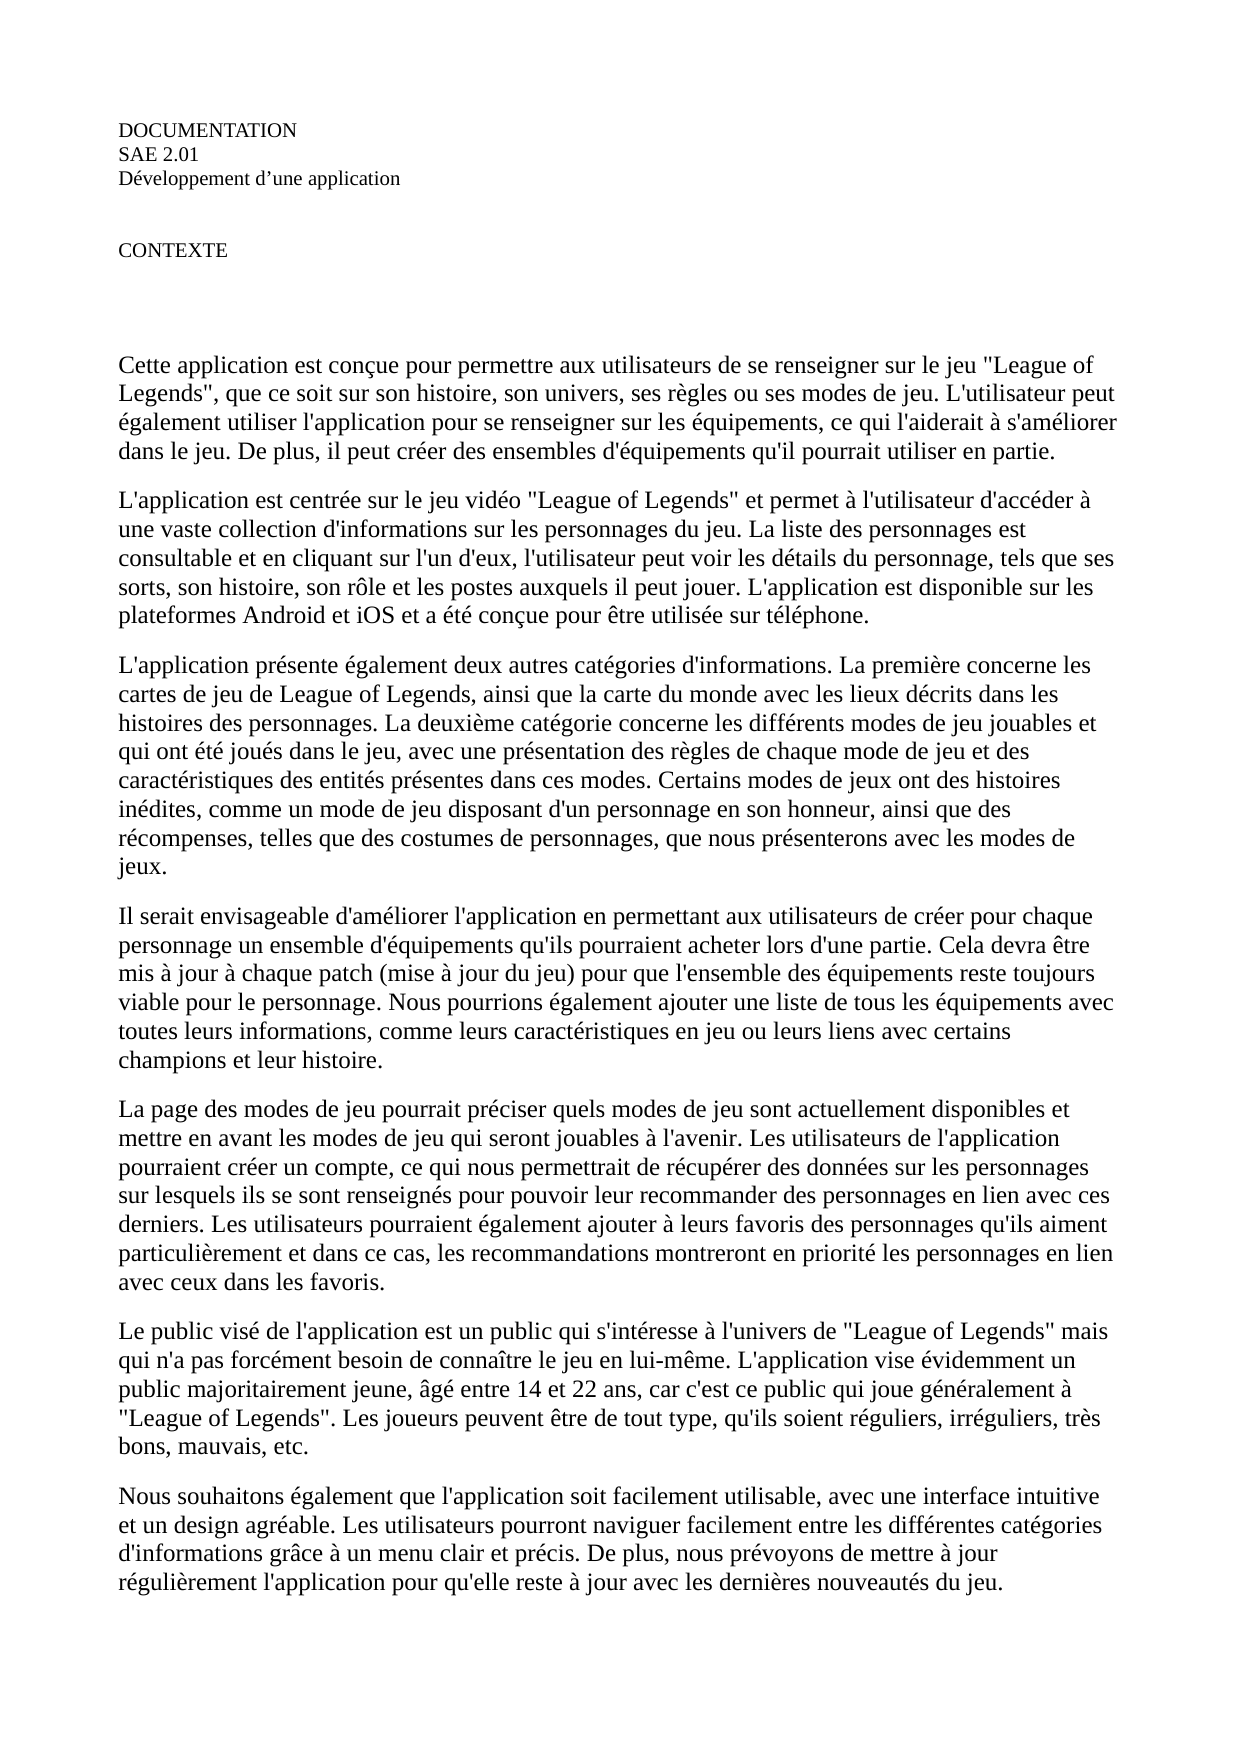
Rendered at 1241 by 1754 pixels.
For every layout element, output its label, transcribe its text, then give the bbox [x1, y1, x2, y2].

text L'application présente également deux autres catégories d'informations. La première concerne les cartes de jeu de League of Legends, ainsi que la carte du monde avec les lieux décrits dans les histoires des personnages. La deuxième catégorie concerne les différents modes de jeu jouables et qui ont été joués dans le jeu, avec une présentation des règles de chaque mode de jeu et des caractéristiques des entités présentes dans ces modes. Certains modes de jeux ont des histoires inédites, comme un mode de jeu disposant d'un personnage en son honneur, ainsi que des récompenses, telles que des costumes de personnages, que nous présenterons avec les modes de jeux. [118, 650, 1122, 880]
text Développement d’une application [118, 166, 1122, 190]
text CONTEXTE [118, 238, 1122, 262]
text Nous souhaitons également que l'application soit facilement utilisable, avec une interface intuitive et un design agréable. Les utilisateurs pourront naviguer facilement entre les différentes catégories d'informations grâce à un menu clair et précis. De plus, nous prévoyons de mettre à jour régulièrement l'application pour qu'elle reste à jour avec les dernières nouveautés du jeu. [118, 1481, 1122, 1596]
text Cette application est conçue pour permettre aux utilisateurs de se renseigner sur le jeu "League of Legends", que ce soit sur son histoire, son univers, ses règles ou ses modes de jeu. L'utilisateur peut également utiliser l'application pour se renseigner sur les équipements, ce qui l'aiderait à s'améliorer dans le jeu. De plus, il peut créer des ensembles d'équipements qu'il pourrait utiliser en partie. [118, 350, 1122, 465]
text DOCUMENTATION [118, 118, 1122, 142]
text L'application est centrée sur le jeu vidéo "League of Legends" et permet à l'utilisateur d'accéder à une vaste collection d'informations sur les personnages du jeu. La liste des personnages est consultable et en cliquant sur l'un d'eux, l'utilisateur peut voir les détails du personnage, tels que ses sorts, son histoire, son rôle et les postes auxquels il peut jouer. L'application est disponible sur les plateformes Android et iOS et a été conçue pour être utilisée sur téléphone. [118, 486, 1122, 629]
text Il serait envisageable d'améliorer l'application en permettant aux utilisateurs de créer pour chaque personnage un ensemble d'équipements qu'ils pourraient acheter lors d'une partie. Cela devra être mis à jour à chaque patch (mise à jour du jeu) pour que l'ensemble des équipements reste toujours viable pour le personnage. Nous pourrions également ajouter une liste de tous les équipements avec toutes leurs informations, comme leurs caractéristiques en jeu ou leurs liens avec certains champions et leur histoire. [118, 901, 1122, 1073]
text SAE 2.01 [118, 142, 1122, 166]
text Le public visé de l'application est un public qui s'intéresse à l'univers de "League of Legends" mais qui n'a pas forcément besoin de connaître le jeu en lui-même. L'application vise évidemment un public majoritairement jeune, âgé entre 14 et 22 ans, car c'est ce public qui joue généralement à "League of Legends". Les joueurs peuvent être de tout type, qu'ils soient réguliers, irréguliers, très bons, mauvais, etc. [118, 1316, 1122, 1460]
text La page des modes de jeu pourrait préciser quels modes de jeu sont actuellement disponibles et mettre en avant les modes de jeu qui seront jouables à l'avenir. Les utilisateurs de l'application pourraient créer un compte, ce qui nous permettrait de récupérer des données sur les personnages sur lesquels ils se sont renseignés pour pouvoir leur recommander des personnages en lien avec ces derniers. Les utilisateurs pourraient également ajouter à leurs favoris des personnages qu'ils aiment particulièrement et dans ce cas, les recommandations montreront en priorité les personnages en lien avec ceux dans les favoris. [118, 1094, 1122, 1296]
